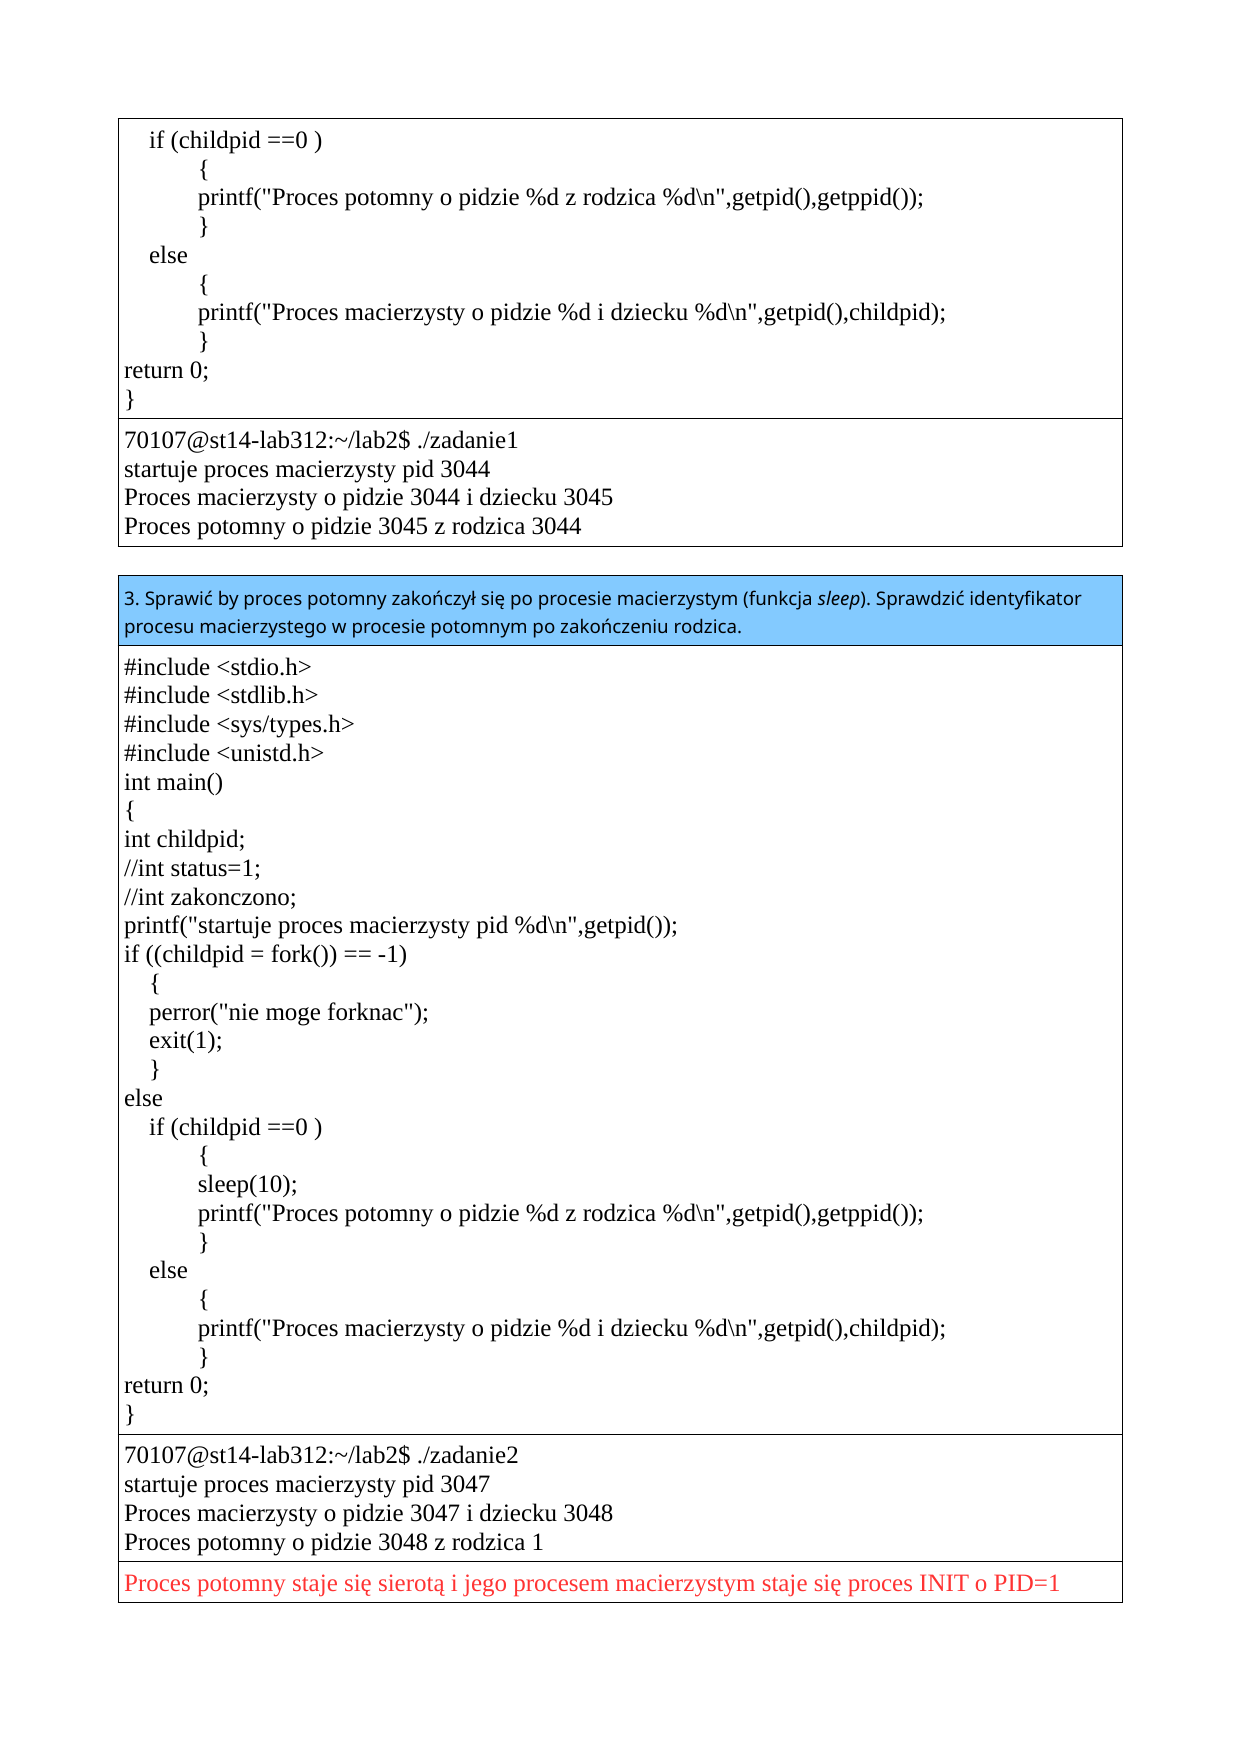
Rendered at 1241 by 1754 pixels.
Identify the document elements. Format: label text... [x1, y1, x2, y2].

table_cell if (childpid ==0 ) { printf("Proces potomny o pidzie %d z rodzica %d\n",getpid(),getppid()); } else { printf("Proces macierzysty o pidzie %d i dziecku %d\n",getpid(),childpid); } return 0; } [119, 119, 1122, 418]
table_cell 70107@st14-lab312:~/lab2$ ./zadanie1 startuje proces macierzysty pid 3044 Proces macierzysty o pidzie 3044 i dziecku 3045 Proces potomny o pidzie 3045 z rodzica 3044 [119, 419, 1122, 546]
table_cell Proces potomny staje się sierotą i jego procesem macierzystym staje się proces INIT o PID=1 [119, 1562, 1122, 1602]
table_cell #include <stdio.h> #include <stdlib.h> #include <sys/types.h> #include <unistd.h> int main() { int childpid; //int status=1; //int zakonczono; printf("startuje proces macierzysty pid %d\n",getpid()); if ((childpid = fork()) == -1) { perror("nie moge forknac"); exit(1); } else if (childpid ==0 ) { sleep(10); printf("Proces potomny o pidzie %d z rodzica %d\n",getpid(),getppid()); } else { printf("Proces macierzysty o pidzie %d i dziecku %d\n",getpid(),childpid); } return 0; } [119, 646, 1122, 1433]
table_cell 70107@st14-lab312:~/lab2$ ./zadanie2 startuje proces macierzysty pid 3047 Proces macierzysty o pidzie 3047 i dziecku 3048 Proces potomny o pidzie 3048 z rodzica 1 [119, 1435, 1122, 1561]
table_header 3. Sprawić by proces potomny zakończył się po procesie macierzystym (funkcja sleep). Sprawdzić identyfikator procesu macierzystego w procesie potomnym po zakończeniu rodzica. [119, 576, 1122, 645]
